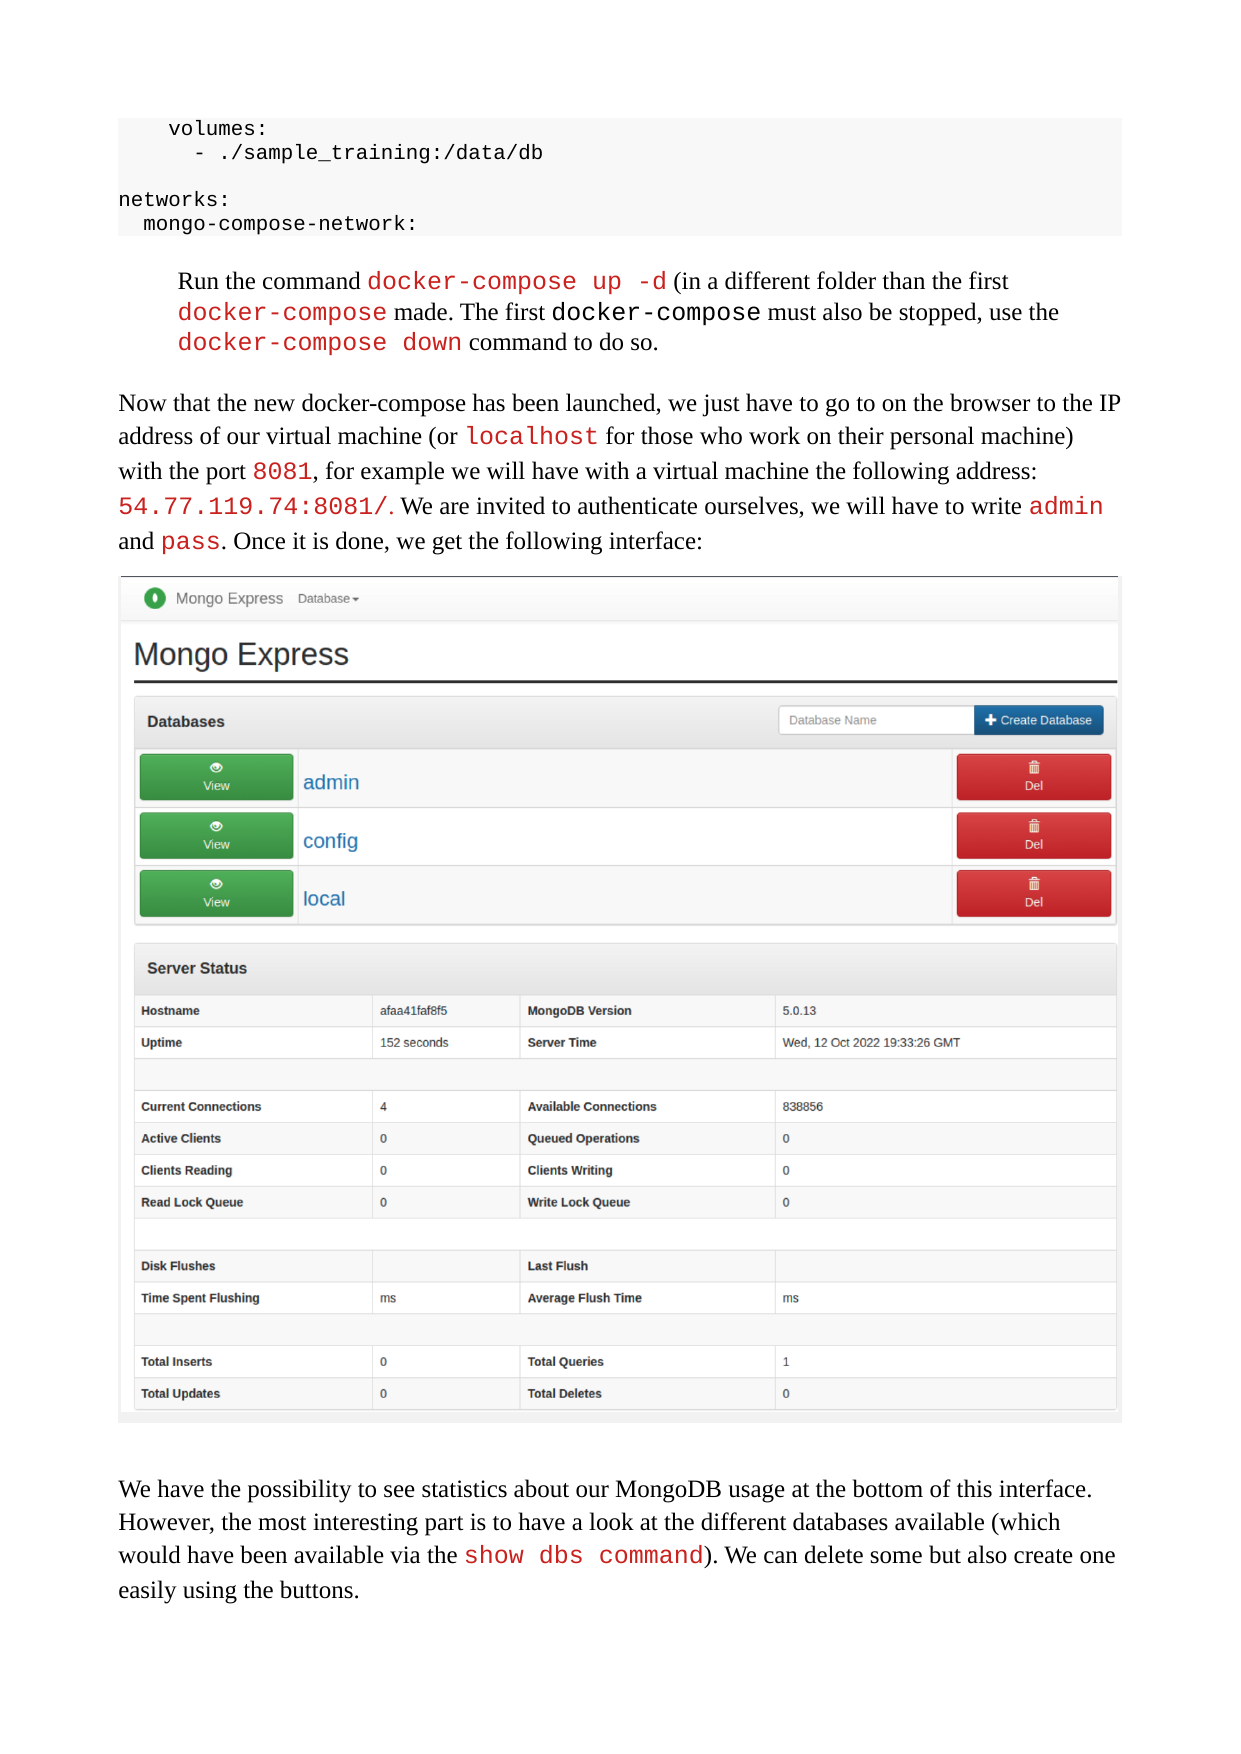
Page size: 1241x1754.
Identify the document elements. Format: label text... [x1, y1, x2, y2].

picture [118, 576, 1123, 1423]
text networks: [118, 189, 1122, 213]
text We have the possibility to see statistics about our MongoDB usage at the bottom of this interface. However, the most interesting part is to have a look at the different databases available (which would have been available via the show dbs command). We can delete some but also create one easily using the buttons. [118, 1474, 1122, 1604]
text Now that the new docker-compose has been launched, we just have to go to on the browser to the IP address of our virtual machine (or localhost for those who work on their personal machine) with the port 8081, for example we will have with a virtual machine the following address: 54.77.119.74:8081/. We are invited to authenticate ourselves, we will have to write admin and pass. Once it is done, we get the following interface: [118, 388, 1122, 557]
text mongo-compose-network: [118, 213, 1122, 236]
text - ./sample_training:/data/db [118, 142, 1122, 165]
text volumes: [118, 118, 1122, 142]
text Run the command docker-compose up -d (in a different folder than the first docker-compose made. The first docker-compose must also be stopped, use the docker-compose down command to do so. [177, 266, 1063, 358]
